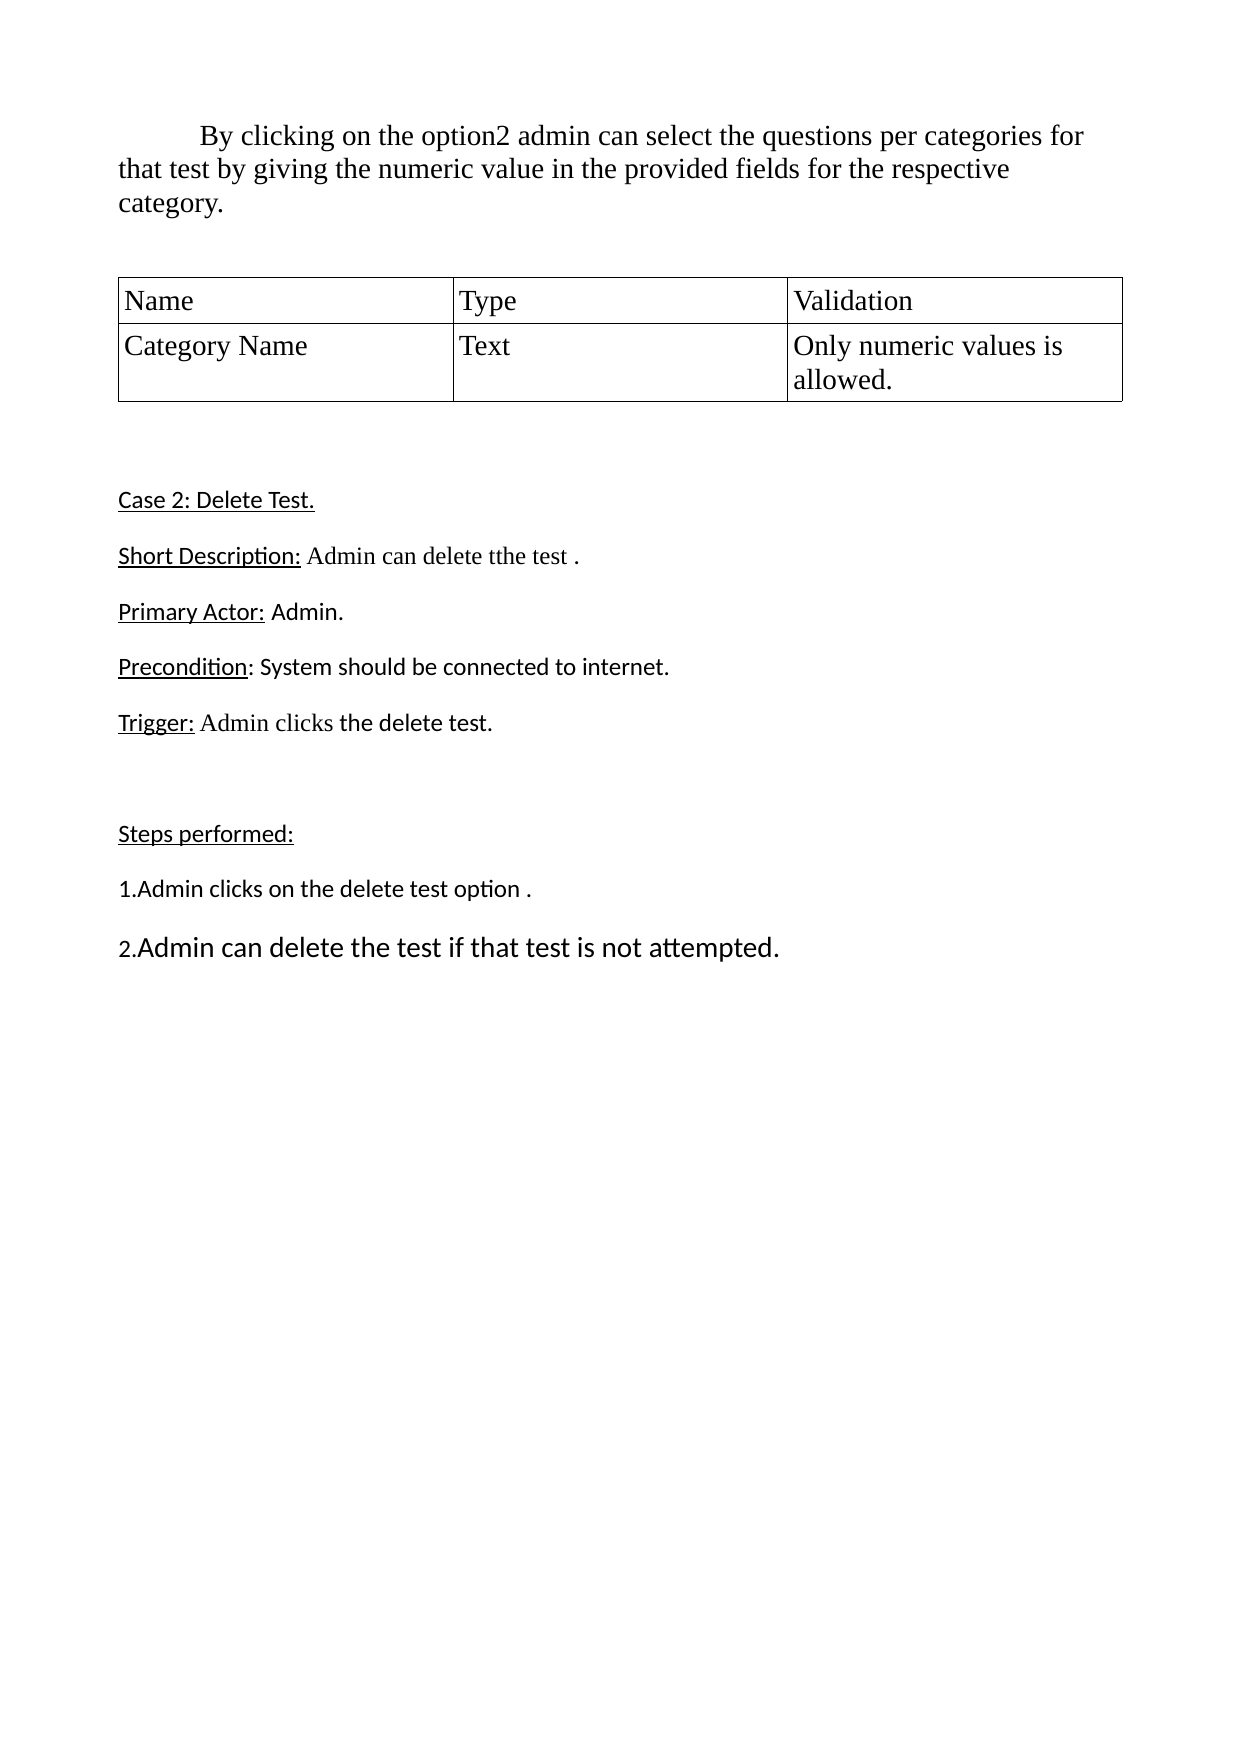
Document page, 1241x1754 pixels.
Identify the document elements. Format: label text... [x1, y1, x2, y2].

text Precondition: System should be connected to internet. [118, 651, 1122, 682]
text 1.Admin clicks on the delete test option . [118, 873, 1122, 904]
text Short Description: Admin can delete tthe test . [118, 540, 1122, 571]
list Case 2: Delete Test. [118, 485, 1122, 515]
table_header Validation [788, 278, 1122, 322]
text Primary Actor: Admin. [118, 596, 1122, 626]
text 2.Admin can delete the test if that test is not attempted. [118, 929, 1122, 964]
text Trigger: Admin clicks the delete test. [118, 707, 1122, 737]
table_header Name [119, 278, 453, 322]
text Steps performed: [118, 818, 1122, 848]
text By clicking on the option2 admin can select the questions per categories for that test by giving the numeric value in the provided fields for the respective category. [118, 118, 1122, 219]
table_cell Text [454, 324, 787, 401]
table_cell Category Name [119, 324, 453, 401]
table_cell Only numeric values is allowed. [788, 324, 1122, 401]
table_header Type [454, 278, 787, 322]
